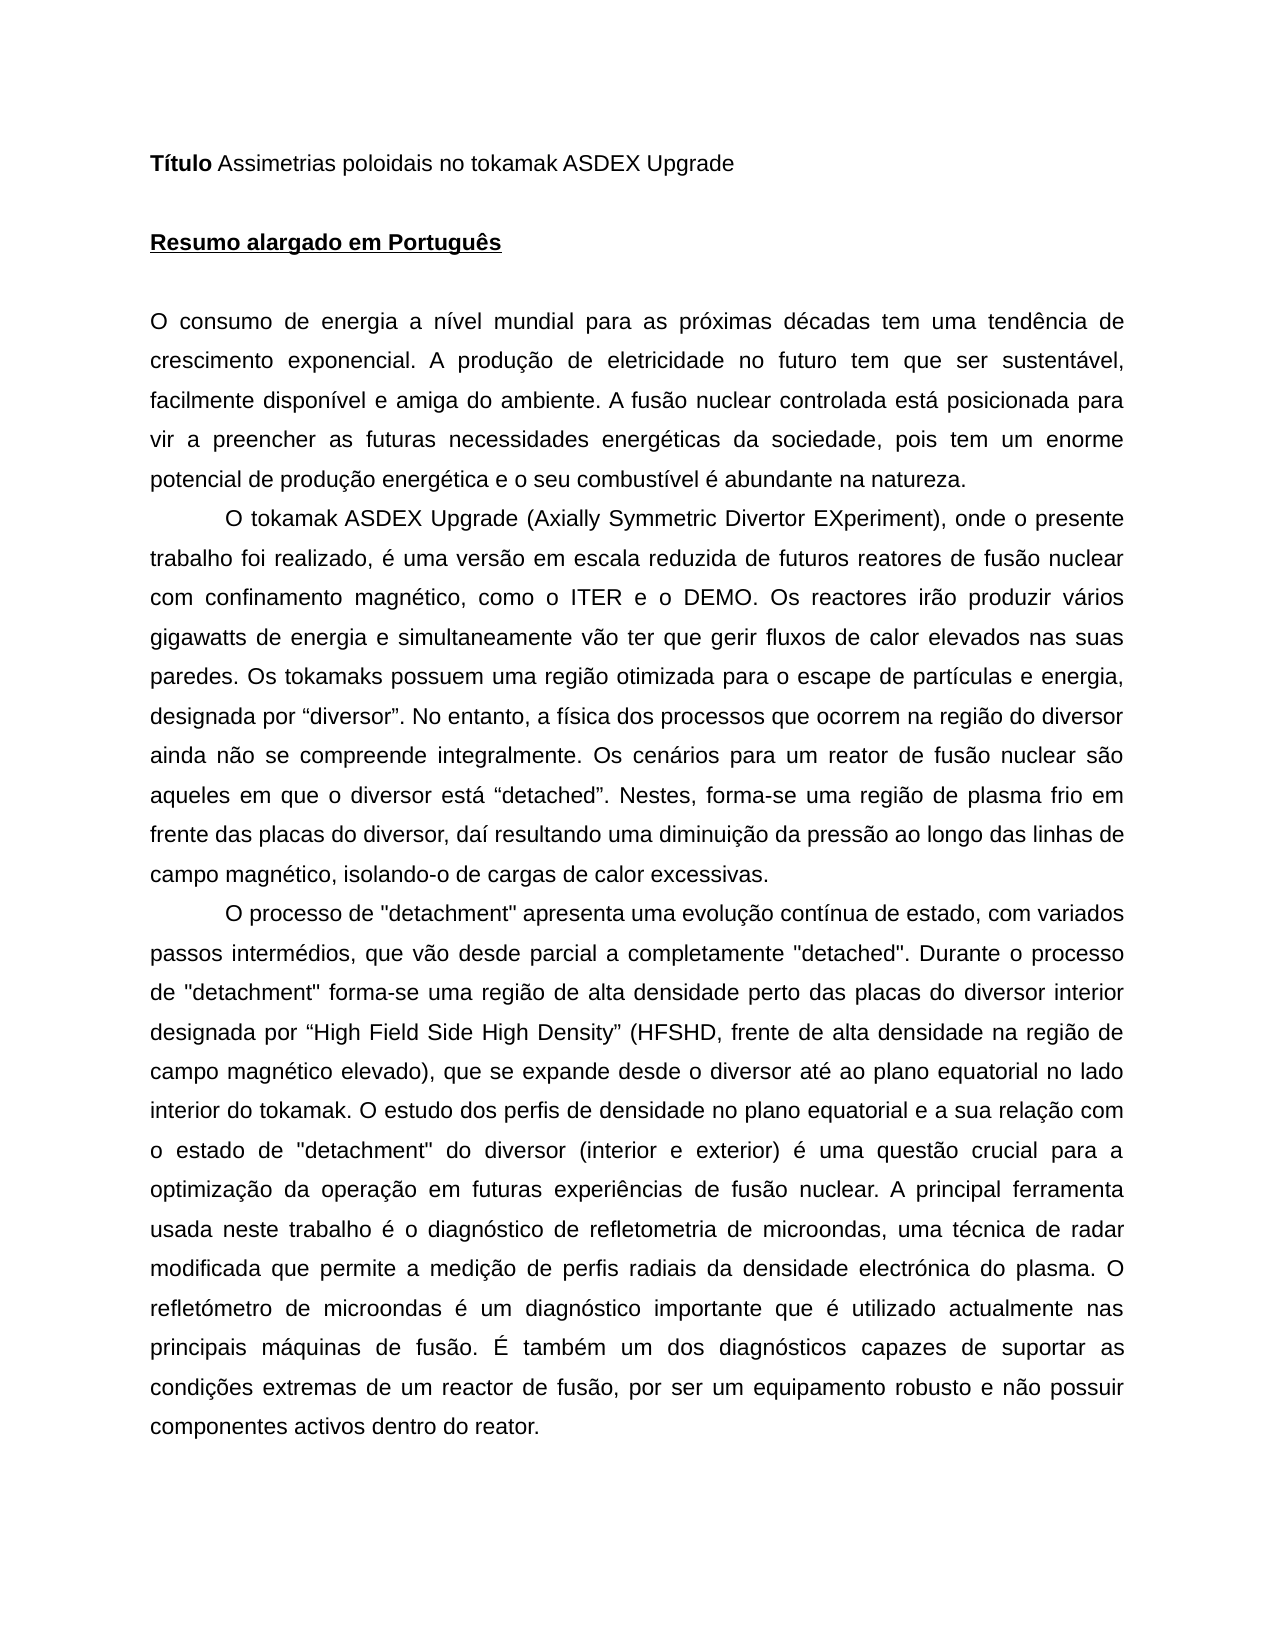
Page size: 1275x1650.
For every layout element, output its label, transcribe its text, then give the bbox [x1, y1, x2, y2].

text O tokamak ASDEX Upgrade (Axially Symmetric Divertor EXperiment), onde o presente trabalho foi realizado, é uma versão em escala reduzida de futuros reatores de fusão nuclear com confinamento magnético, como o ITER e o DEMO. Os reactores irão produzir vários gigawatts de energia e simultaneamente vão ter que gerir fluxos de calor elevados nas suas paredes. Os tokamaks possuem uma região otimizada para o escape de partículas e energia, designada por “diversor”. No entanto, a física dos processos que ocorrem na região do diversor ainda não se compreende integralmente. Os cenários para um reator de fusão nuclear são aqueles em que o diversor está “detached”. Nestes, forma-se uma região de plasma frio em frente das placas do diversor, daí resultando uma diminuição da pressão ao longo das linhas de campo magnético, isolando-o de cargas de calor excessivas. [150, 505, 1125, 887]
text Resumo alargado em Português [150, 229, 1125, 255]
text O consumo de energia a nível mundial para as próximas décadas tem uma tendência de crescimento exponencial. A produção de eletricidade no futuro tem que ser sustentável, facilmente disponível e amiga do ambiente. A fusão nuclear controlada está posicionada para vir a preencher as futuras necessidades energéticas da sociedade, pois tem um enorme potencial de produção energética e o seu combustível é abundante na natureza. [150, 308, 1125, 492]
text Título Assimetrias poloidais no tokamak ASDEX Upgrade [150, 150, 1125, 176]
text O processo de "detachment" apresenta uma evolução contínua de estado, com variados passos intermédios, que vão desde parcial a completamente "detached". Durante o processo de "detachment" forma-se uma região de alta densidade perto das placas do diversor interior designada por “High Field Side High Density” (HFSHD, frente de alta densidade na região de campo magnético elevado), que se expande desde o diversor até ao plano equatorial no lado interior do tokamak. O estudo dos perfis de densidade no plano equatorial e a sua relação com o estado de "detachment" do diversor (interior e exterior) é uma questão crucial para a optimização da operação em futuras experiências de fusão nuclear. A principal ferramenta usada neste trabalho é o diagnóstico de refletometria de microondas, uma técnica de radar modificada que permite a medição de perfis radiais da densidade electrónica do plasma. O refletómetro de microondas é um diagnóstico importante que é utilizado actualmente nas principais máquinas de fusão. É também um dos diagnósticos capazes de suportar as condições extremas de um reactor de fusão, por ser um equipamento robusto e não possuir componentes activos dentro do reator. [150, 900, 1125, 1440]
